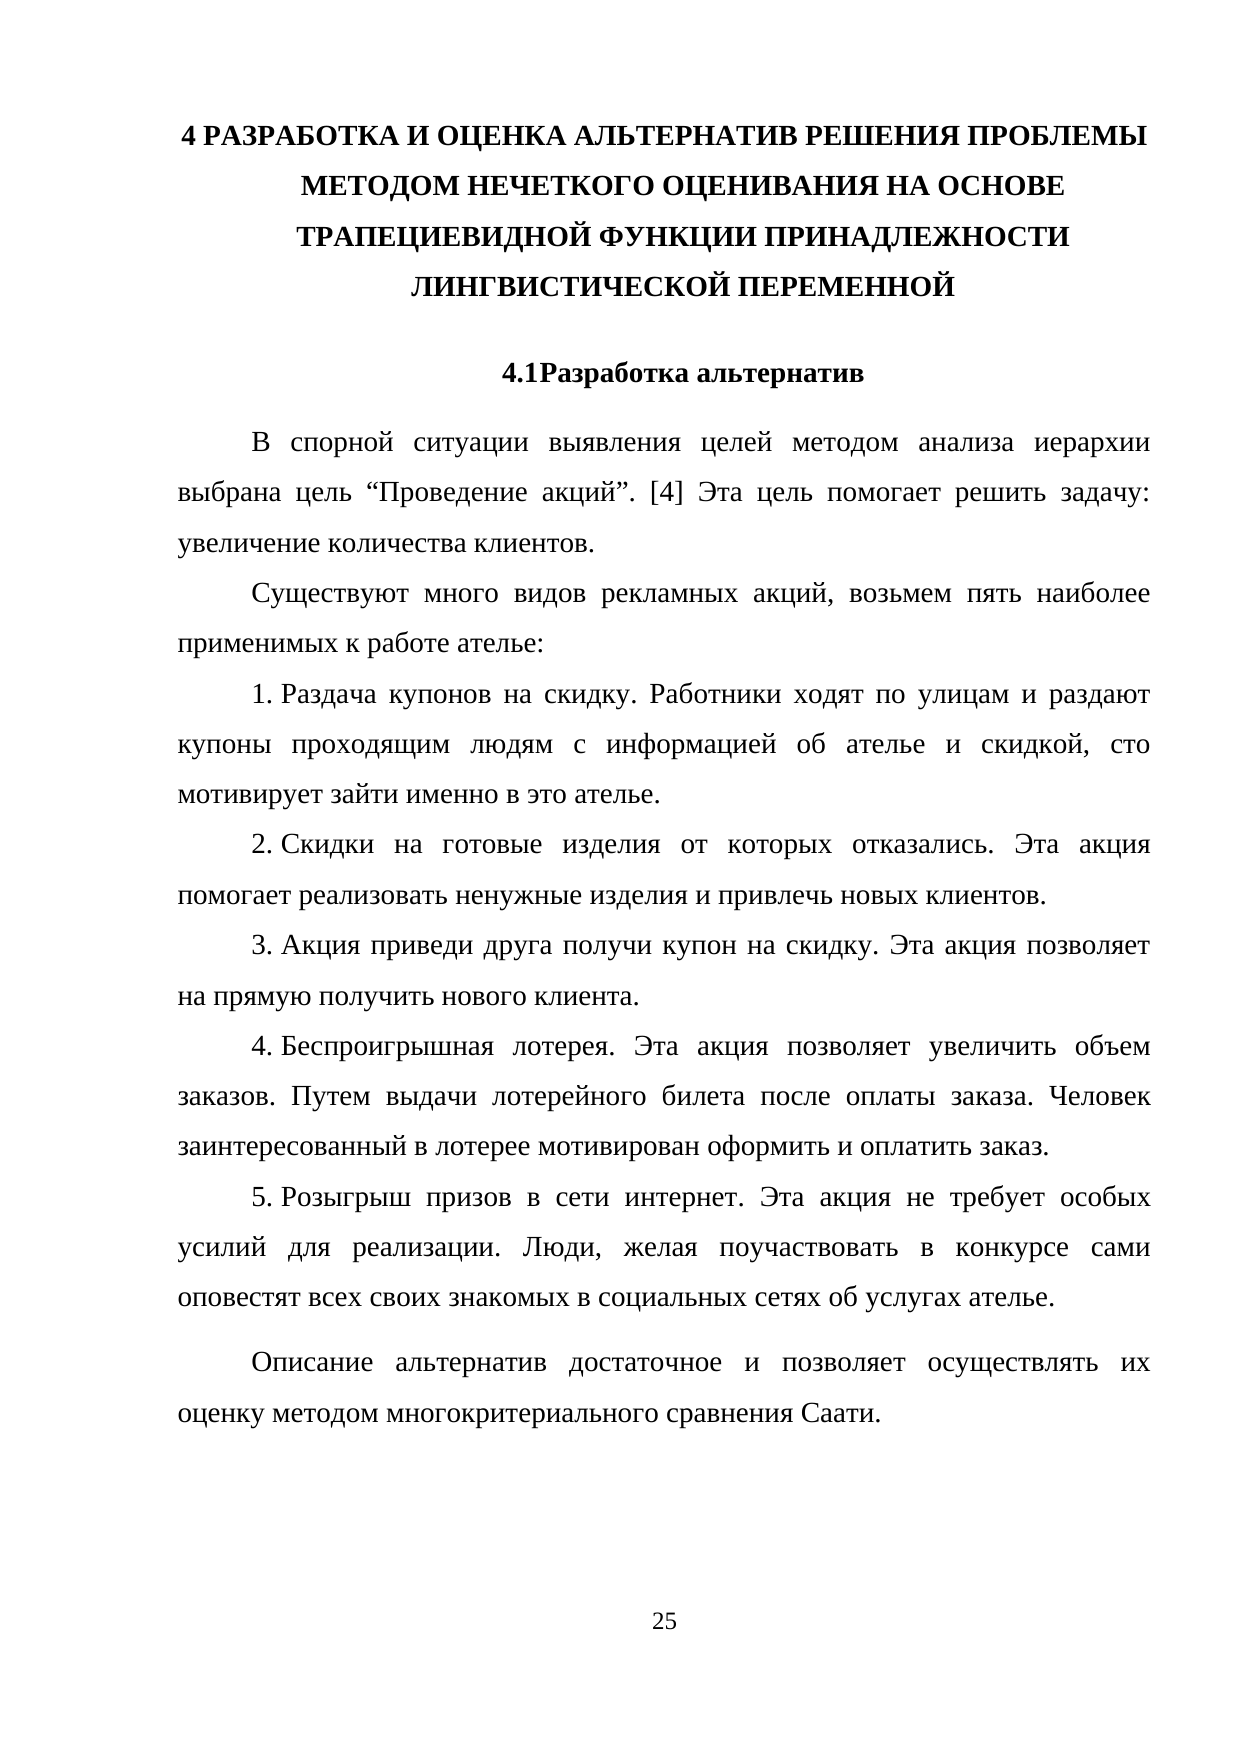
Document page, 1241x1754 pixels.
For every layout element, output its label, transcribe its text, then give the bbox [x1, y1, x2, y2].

list Акция приведи друга получи купон на скидку. Эта акция позволяет на прямую получить нового клиента. [177, 927, 1152, 1011]
subtitle 4 разработка и оценка альтернатив решения проблемы методом нечеткого оценивания на основе трапециевидной функции принадлежности лингвистической переменной [177, 118, 1152, 303]
text Описание альтернатив достаточное и позволяет осуществлять их оценку методом многокритериального сравнения Саати. [177, 1344, 1152, 1428]
list Скидки на готовые изделия от которых отказались. Эта акция помогает реализовать ненужные изделия и привлечь новых клиентов. [177, 827, 1152, 911]
subtitle Разработка альтернатив [215, 355, 1152, 388]
list Раздача купонов на скидку. Работники ходят по улицам и раздают купоны проходящим людям с информацией об ателье и скидкой, сто мотивирует зайти именно в это ателье. [177, 676, 1152, 810]
text Существуют много видов рекламных акций, возьмем пять наиболее применимых к работе ателье: [177, 575, 1152, 659]
list Беспроигрышная лотерея. Эта акция позволяет увеличить объем заказов. Путем выдачи лотерейного билета после оплаты заказа. Человек заинтересованный в лотерее мотивирован оформить и оплатить заказ. [177, 1028, 1152, 1162]
text В спорной ситуации выявления целей методом анализа иерархии выбрана цель “Проведение акций”. [4] Эта цель помогает решить задачу: увеличение количества клиентов. [177, 424, 1152, 558]
list Розыгрыш призов в сети интернет. Эта акция не требует особых усилий для реализации. Люди, желая поучаствовать в конкурсе сами оповестят всех своих знакомых в социальных сетях об услугах ателье. [177, 1179, 1152, 1313]
